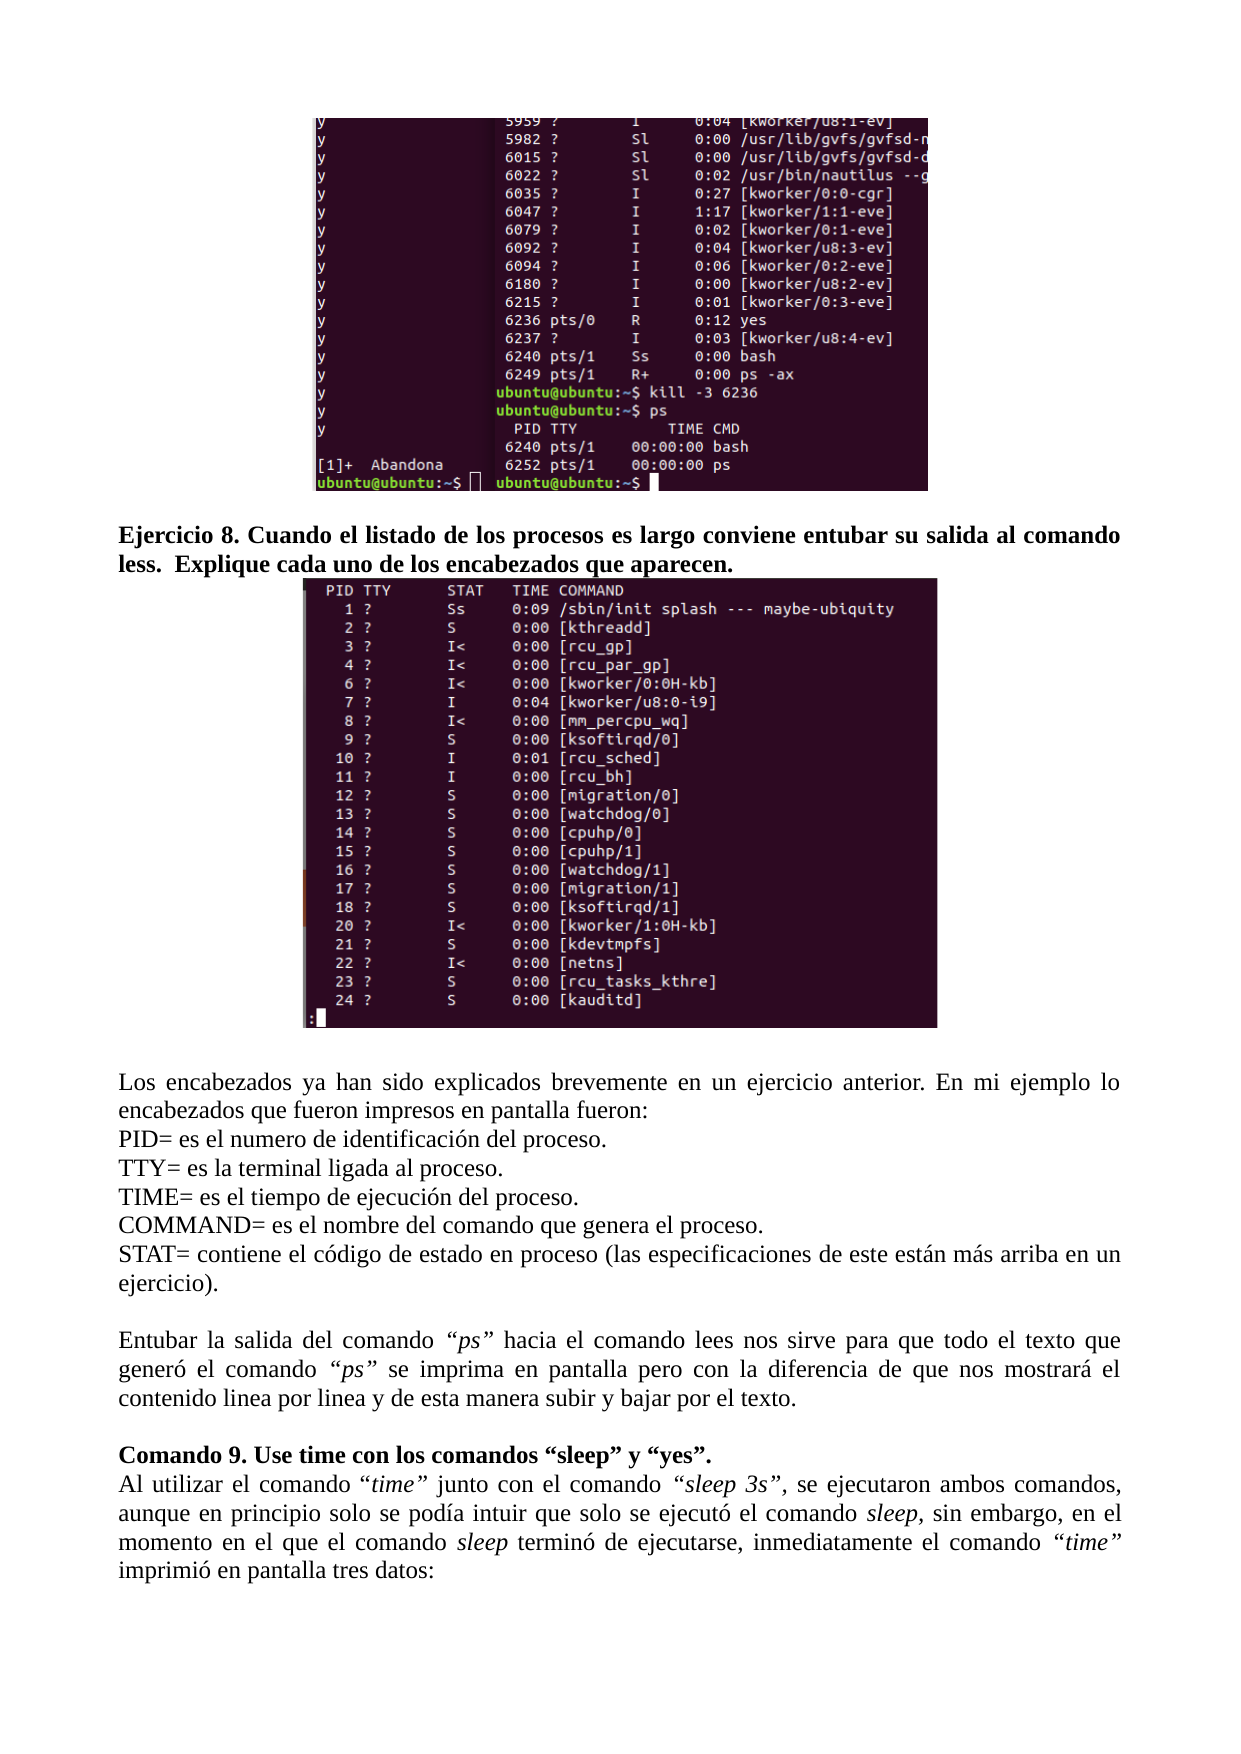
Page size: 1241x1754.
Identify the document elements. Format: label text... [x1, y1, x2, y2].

text PID= es el numero de identificación del proceso. [118, 1124, 1122, 1153]
text Ejercicio 8. Cuando el listado de los procesos es largo conviene entubar su salida al comando less. Explique cada uno de los encabezados que aparecen. [118, 521, 1122, 578]
picture [312, 118, 928, 491]
text TTY= es la terminal ligada al proceso. [118, 1153, 1122, 1182]
text Al utilizar el comando “time” junto con el comando “sleep 3s”, se ejecutaron ambos comandos, aunque en principio solo se podía intuir que solo se ejecutó el comando sleep, sin embargo, en el momento en el que el comando sleep terminó de ejecutarse, inmediatamente el comando “time” imprimió en pantalla tres datos: [118, 1469, 1122, 1584]
picture [302, 578, 938, 1028]
text COMMAND= es el nombre del comando que genera el proceso. [118, 1211, 1122, 1239]
text Entubar la salida del comando “ps” hacia el comando lees nos sirve para que todo el texto que generó el comando “ps” se imprima en pantalla pero con la diferencia de que nos mostrará el contenido linea por linea y de esta manera subir y bajar por el texto. [118, 1326, 1122, 1412]
text Comando 9. Use time con los comandos “sleep” y “yes”. [118, 1441, 1122, 1469]
text STAT= contiene el código de estado en proceso (las especificaciones de este están más arriba en un ejercicio). [118, 1239, 1122, 1297]
text TIME= es el tiempo de ejecución del proceso. [118, 1182, 1122, 1211]
text Los encabezados ya han sido explicados brevemente en un ejercicio anterior. En mi ejemplo lo encabezados que fueron impresos en pantalla fueron: [118, 1067, 1122, 1124]
